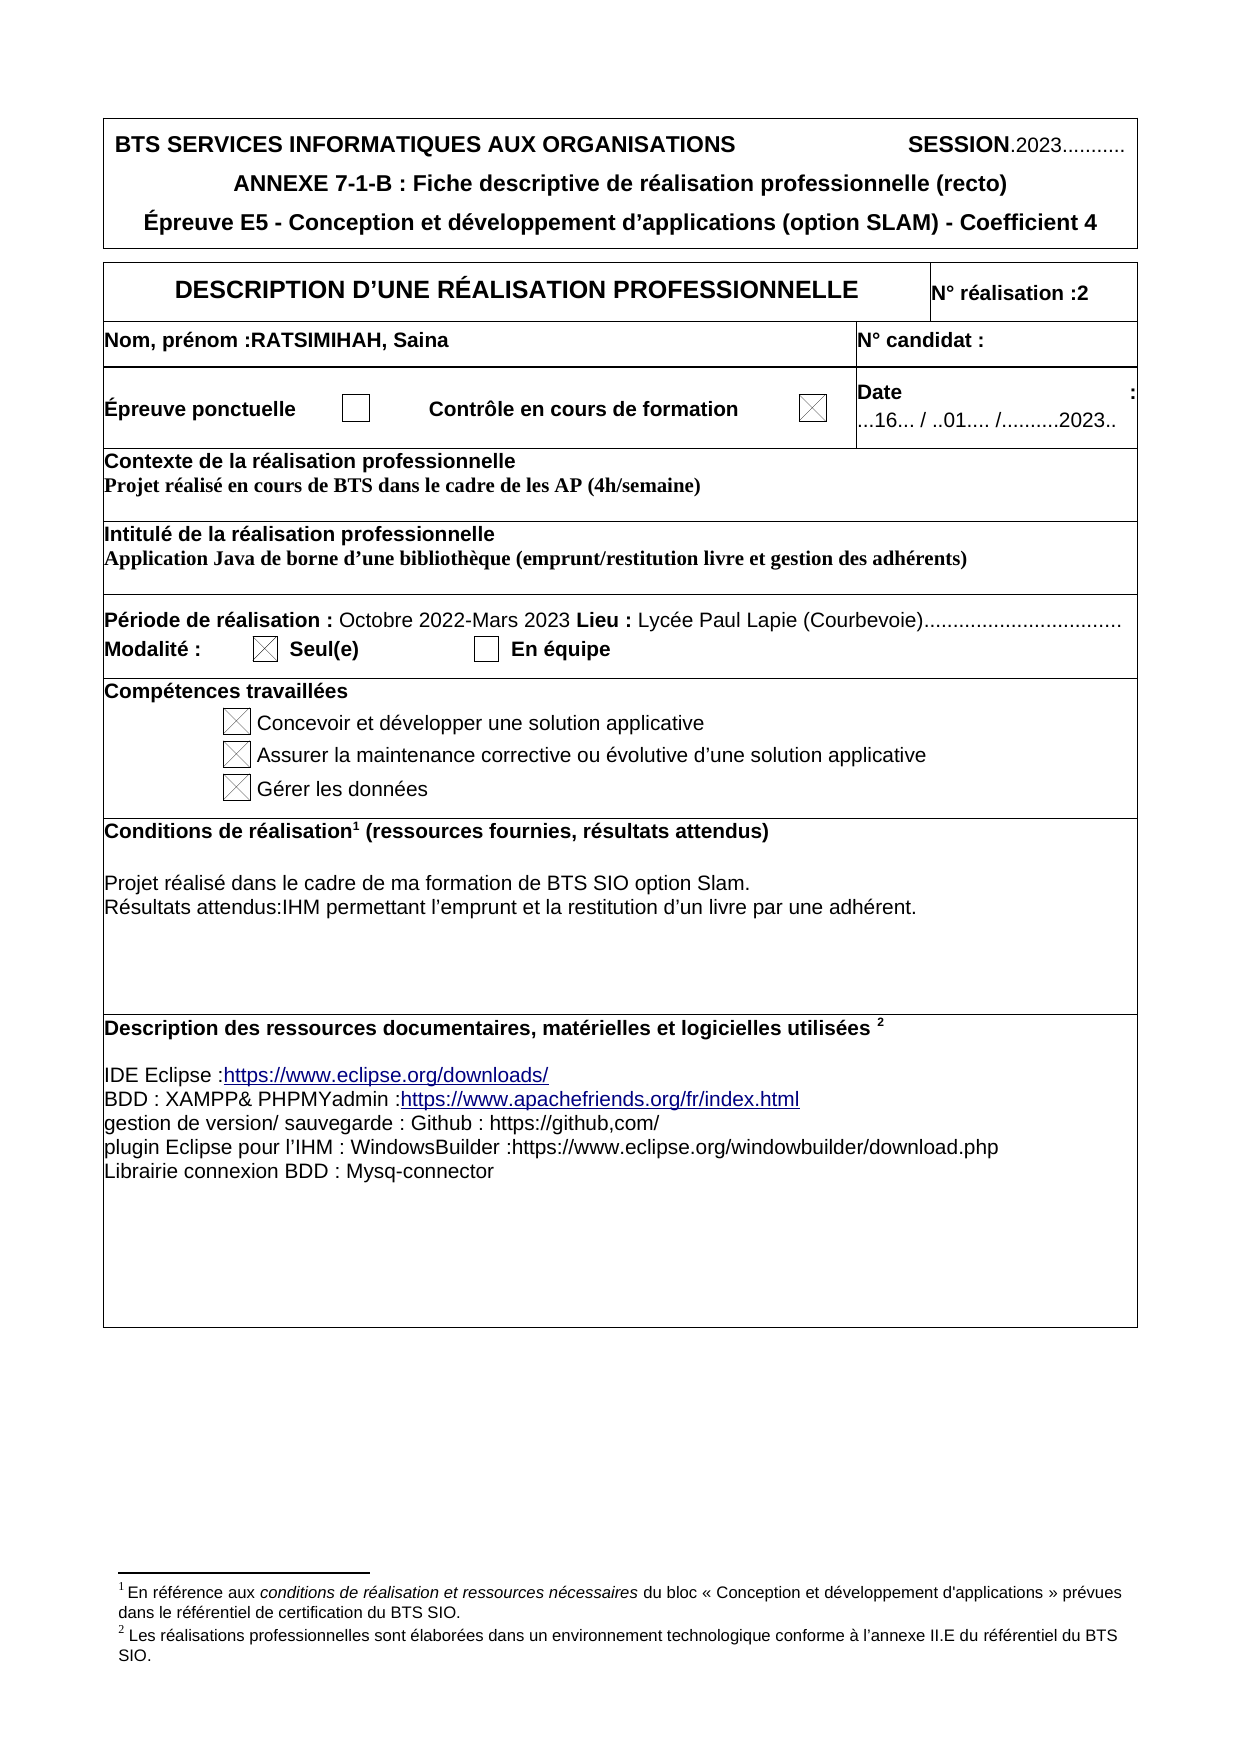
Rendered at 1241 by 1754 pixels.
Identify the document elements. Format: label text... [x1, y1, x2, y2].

table_cell Nom, prénom :RATSIMIHAH, Saina [104, 322, 856, 366]
table_header DESCRIPTION D’UNE RÉALISATION PROFESSIONNELLE [104, 263, 930, 321]
table_cell Compétences travaillées Concevoir et développer une solution applicative Assurer la maintenance corrective ou évolutive d’une solution applicative Gérer les données [104, 679, 1137, 818]
table_header BTS Services informatiques aux organisations SESSION.2023........... ANNEXE 7-1-B : Fiche descriptive de réalisation professionnelle (recto) Épreuve E5 - Conception et développement d’applications (option SLAM) - Coefficient 4 [104, 119, 1137, 247]
table_cell Période de réalisation : Octobre 2022-Mars 2023 Lieu : Lycée Paul Lapie (Courbevoie) Modalité : Seul(e) En équipe [104, 595, 1137, 678]
table_cell N° candidat : [857, 322, 1137, 366]
table_cell Contexte de la réalisation professionnelle Projet réalisé en cours de BTS dans le cadre de les AP (4h/semaine) [104, 449, 1137, 521]
table_cell Date : ...16... / ..01.... /..........2023.. [857, 368, 1137, 448]
table_cell Description des ressources documentaires, matérielles et logicielles utilisées IDE Eclipse :https://www.eclipse.org/downloads/ BDD : XAMPP& PHPMYadmin :https://www.apachefriends.org/fr/index.html gestion de version/ sauvegarde : Github : https://github,com/ plugin Eclipse pour l’IHM : WindowsBuilder :https://www.eclipse.org/windowbuilder/download.php Librairie connexion BDD : Mysq-connector [104, 1015, 1137, 1327]
table_cell Intitulé de la réalisation professionnelle Application Java de borne d’une bibliothèque (emprunt/restitution livre et gestion des adhérents) [104, 522, 1137, 594]
table_header N° réalisation :2 [931, 263, 1137, 321]
table_cell Épreuve ponctuelle [104, 368, 428, 448]
table_cell Conditions de réalisation (ressources fournies, résultats attendus) Projet réalisé dans le cadre de ma formation de BTS SIO option Slam. Résultats attendus:IHM permettant l’emprunt et la restitution d’un livre par une adhérent. [104, 819, 1137, 1014]
table_cell Contrôle en cours de formation [428, 368, 856, 448]
